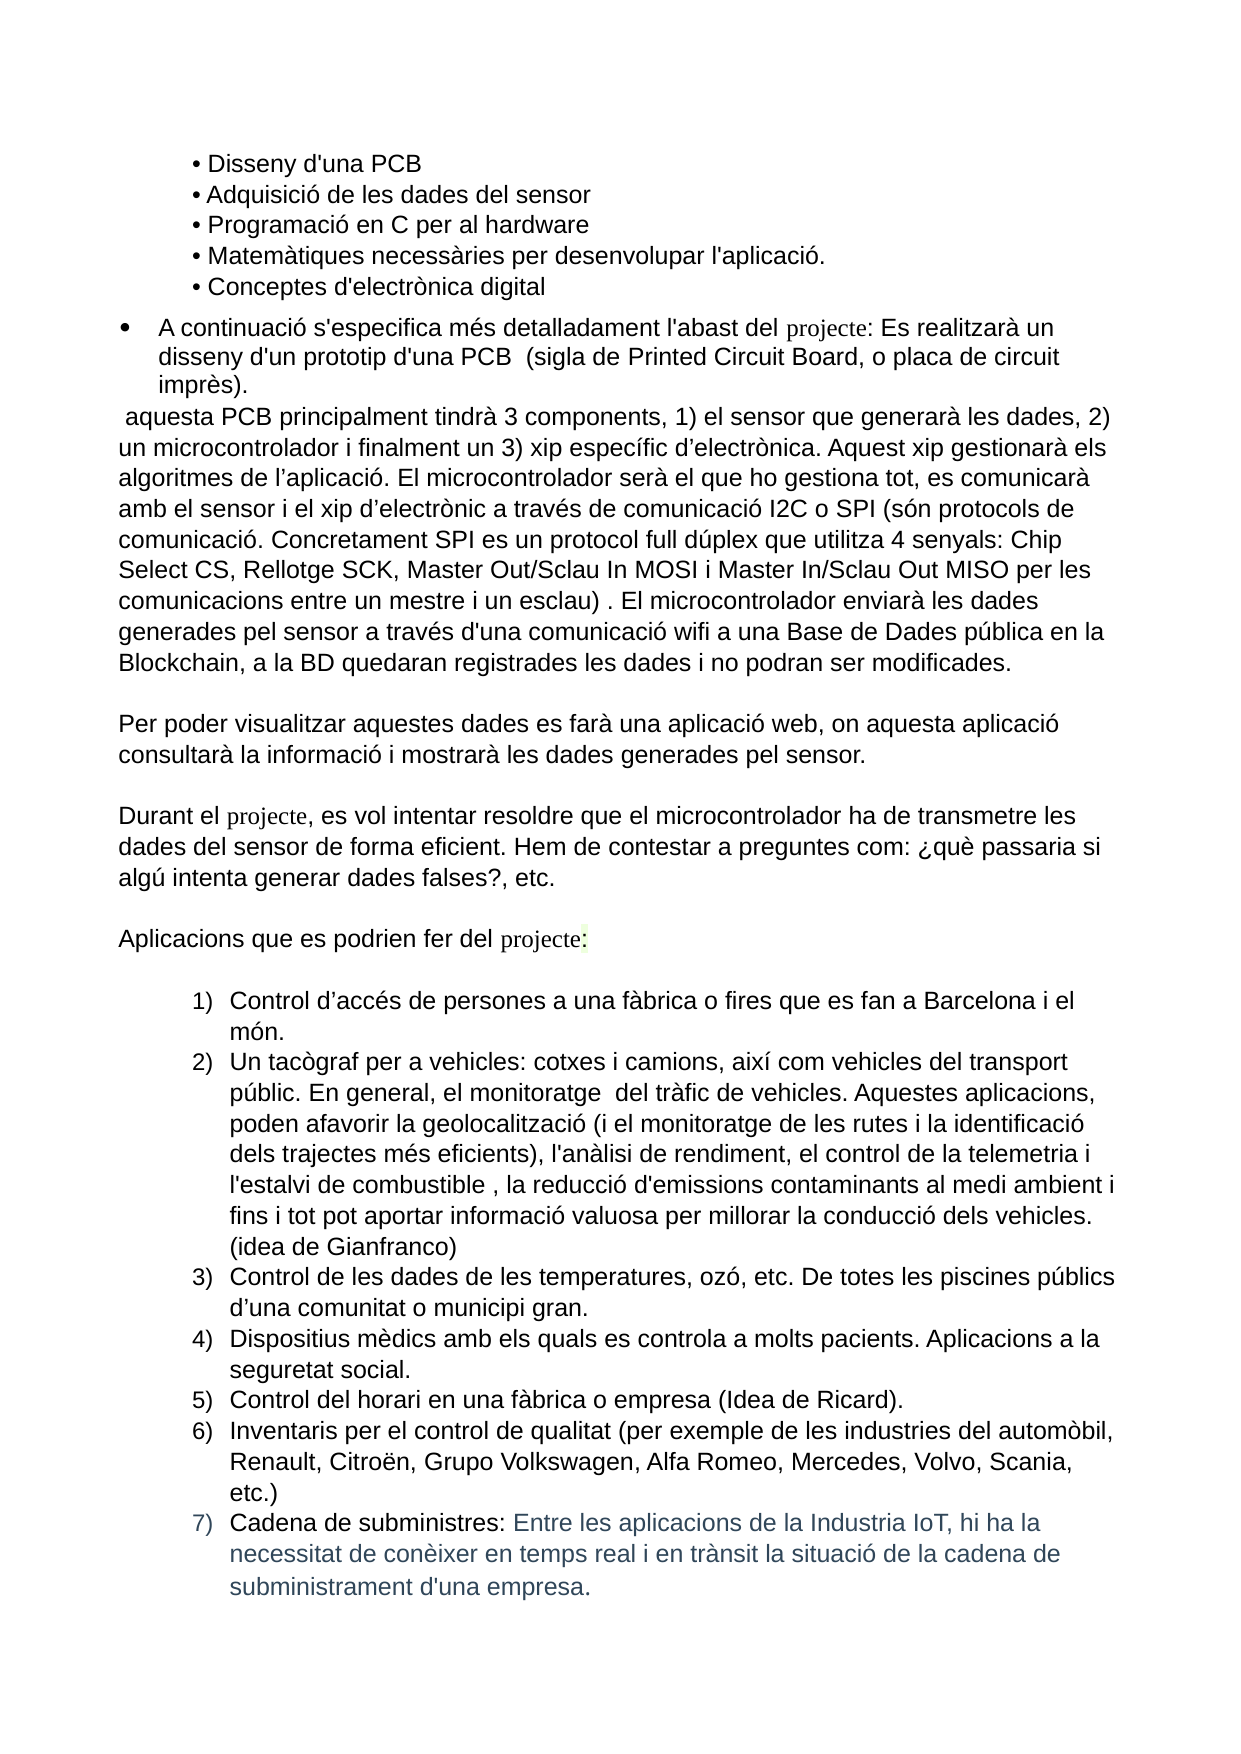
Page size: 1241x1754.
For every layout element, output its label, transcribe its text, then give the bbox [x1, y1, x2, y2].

text Per poder visualitzar aquestes dades es farà una aplicació web, on aquesta aplicació consultarà la informació i mostrarà les dades generades pel sensor. Durant el projecte, es vol intentar resoldre que el microcontrolador ha de transmetre les dades del sensor de forma eficient. Hem de contestar a preguntes com: ¿què passaria si algú intenta generar dades falses?, etc. [118, 709, 1122, 922]
text • Disseny d'una PCB • Adquisició de les dades del sensor • Programació en C per al hardware • Matemàtiques necessàries per desenvolupar l'aplicació. • Conceptes d'electrònica digital [192, 149, 1122, 301]
list Inventaris per el control de qualitat (per exemple de les industries del automòbil, Renault, Citroën, Grupo Volkswagen, Alfa Romeo, Mercedes, Volvo, Scania, etc.) [192, 1416, 1122, 1506]
list Dispositius mèdics amb els quals es controla a molts pacients. Aplicacions a la seguretat social. [192, 1324, 1122, 1383]
list Control del horari en una fàbrica o empresa (Idea de Ricard). [192, 1385, 1122, 1414]
list Control d’accés de persones a una fàbrica o fires que es fan a Barcelona i el món. [192, 986, 1122, 1045]
list Cadena de subministres: Entre les aplicacions de la Industria IoT, hi ha la necessitat de conèixer en temps real i en trànsit la situació de la cadena de subministrament d'una empresa. [192, 1508, 1122, 1602]
list Control de les dades de les temperatures, ozó, etc. De totes les piscines públics d’una comunitat o municipi gran. [192, 1262, 1122, 1322]
text Aplicacions que es podrien fer del projecte: [118, 924, 1122, 953]
list Un tacògraf per a vehicles: cotxes i camions, així com vehicles del transport públic. En general, el monitoratge del tràfic de vehicles. Aquestes aplicacions, poden afavorir la geolocalització (i el monitoratge de les rutes i la identificació dels trajectes més eficients), l'anàlisi de rendiment, el control de la telemetria i l'estalvi de combustible , la reducció d'emissions contaminants al medi ambient i fins i tot pot aportar informació valuosa per millorar la conducció dels vehicles. (idea de Gianfranco) [192, 1047, 1122, 1260]
list A continuació s'especifica més detalladament l'abast del projecte: Es realitzarà un disseny d'un prototip d'una PCB (sigla de Printed Circuit Board, o placa de circuit imprès). [121, 313, 1122, 399]
text aquesta PCB principalment tindrà 3 components, 1) el sensor que generarà les dades, 2) un microcontrolador i finalment un 3) xip específic d’electrònica. Aquest xip gestionarà els algoritmes de l’aplicació. El microcontrolador serà el que ho gestiona tot, es comunicarà amb el sensor i el xip d’electrònic a través de comunicació I2C o SPI (són protocols de comunicació. Concretament SPI es un protocol full dúplex que utilitza 4 senyals: Chip Select CS, Rellotge SCK, Master Out/Sclau In MOSI i Master In/Sclau Out MISO per les comunicacions entre un mestre i un esclau) . El microcontrolador enviarà les dades generades pel sensor a través d'una comunicació wifi a una Base de Dades pública en la Blockchain, a la BD quedaran registrades les dades i no podran ser modificades. [118, 402, 1122, 676]
